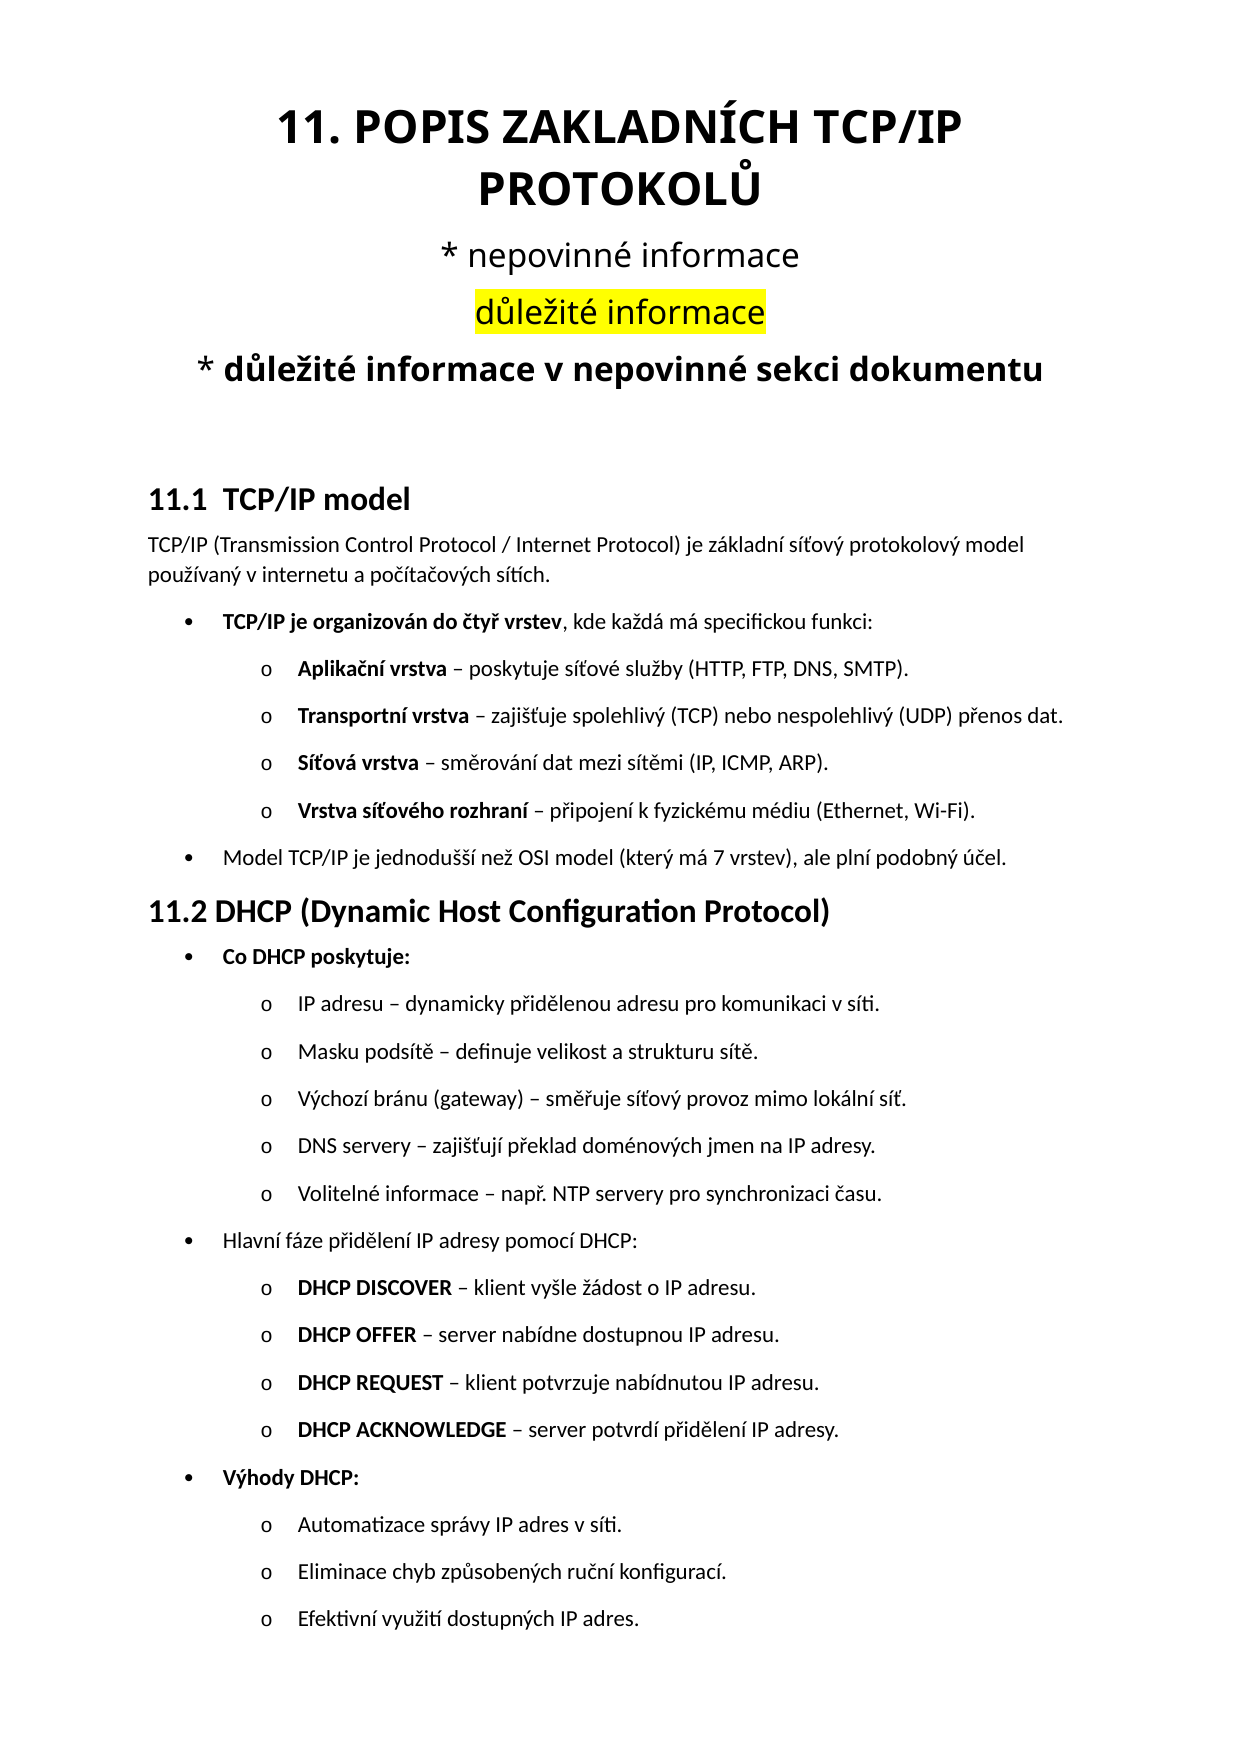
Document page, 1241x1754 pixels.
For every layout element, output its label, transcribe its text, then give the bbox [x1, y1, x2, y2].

text TCP/IP (Transmission Control Protocol / Internet Protocol) je základní síťový protokolový model používaný v internetu a počítačových sítích. [148, 530, 1093, 588]
subtitle * nepovinné informace [148, 232, 1093, 277]
list Eliminace chyb způsobených ruční konfigurací. [260, 1557, 1093, 1586]
list IP adresu – dynamicky přidělenou adresu pro komunikaci v síti. [260, 989, 1093, 1018]
subtitle 11.2 DHCP (Dynamic Host Configuration Protocol) [148, 890, 1093, 931]
list DHCP OFFER – server nabídne dostupnou IP adresu. [260, 1321, 1093, 1349]
text * důležité informace v nepovinné sekci dokumentu [148, 346, 1093, 392]
list Automatizace správy IP adres v síti. [260, 1510, 1093, 1538]
list Výchozí bránu (gateway) – směřuje síťový provoz mimo lokální síť. [260, 1084, 1093, 1113]
list Výhody DHCP: [185, 1463, 1093, 1491]
list Transportní vrstva – zajišťuje spolehlivý (TCP) nebo nespolehlivý (UDP) přenos dat. [260, 701, 1093, 730]
list DHCP ACKNOWLEDGE – server potvrdí přidělení IP adresy. [260, 1415, 1093, 1444]
list Model TCP/IP je jednodušší než OSI model (který má 7 vrstev), ale plní podobný účel. [185, 843, 1093, 871]
list Co DHCP poskytuje: [185, 942, 1093, 971]
list Efektivní využití dostupných IP adres. [260, 1604, 1093, 1633]
subtitle 11. Popis zakladních tcp/ip PROTOKOLŮ [148, 94, 1093, 219]
list DHCP DISCOVER – klient vyšle žádost o IP adresu. [260, 1273, 1093, 1302]
subtitle důležité informace [148, 289, 1093, 334]
list Aplikační vrstva – poskytuje síťové služby (HTTP, FTP, DNS, SMTP). [260, 654, 1093, 682]
list Hlavní fáze přidělení IP adresy pomocí DHCP: [185, 1226, 1093, 1254]
list TCP/IP je organizován do čtyř vrstev, kde každá má specifickou funkci: [185, 607, 1093, 635]
list Síťová vrstva – směrování dat mezi sítěmi (IP, ICMP, ARP). [260, 748, 1093, 777]
list DNS servery – zajišťují překlad doménových jmen na IP adresy. [260, 1132, 1093, 1160]
list Masku podsítě – definuje velikost a strukturu sítě. [260, 1037, 1093, 1065]
list DHCP REQUEST – klient potvrzuje nabídnutou IP adresu. [260, 1368, 1093, 1397]
subtitle TCP/IP model [148, 477, 1093, 518]
list Volitelné informace – např. NTP servery pro synchronizaci času. [260, 1179, 1093, 1207]
list Vrstva síťového rozhraní – připojení k fyzickému médiu (Ethernet, Wi-Fi). [260, 796, 1093, 824]
